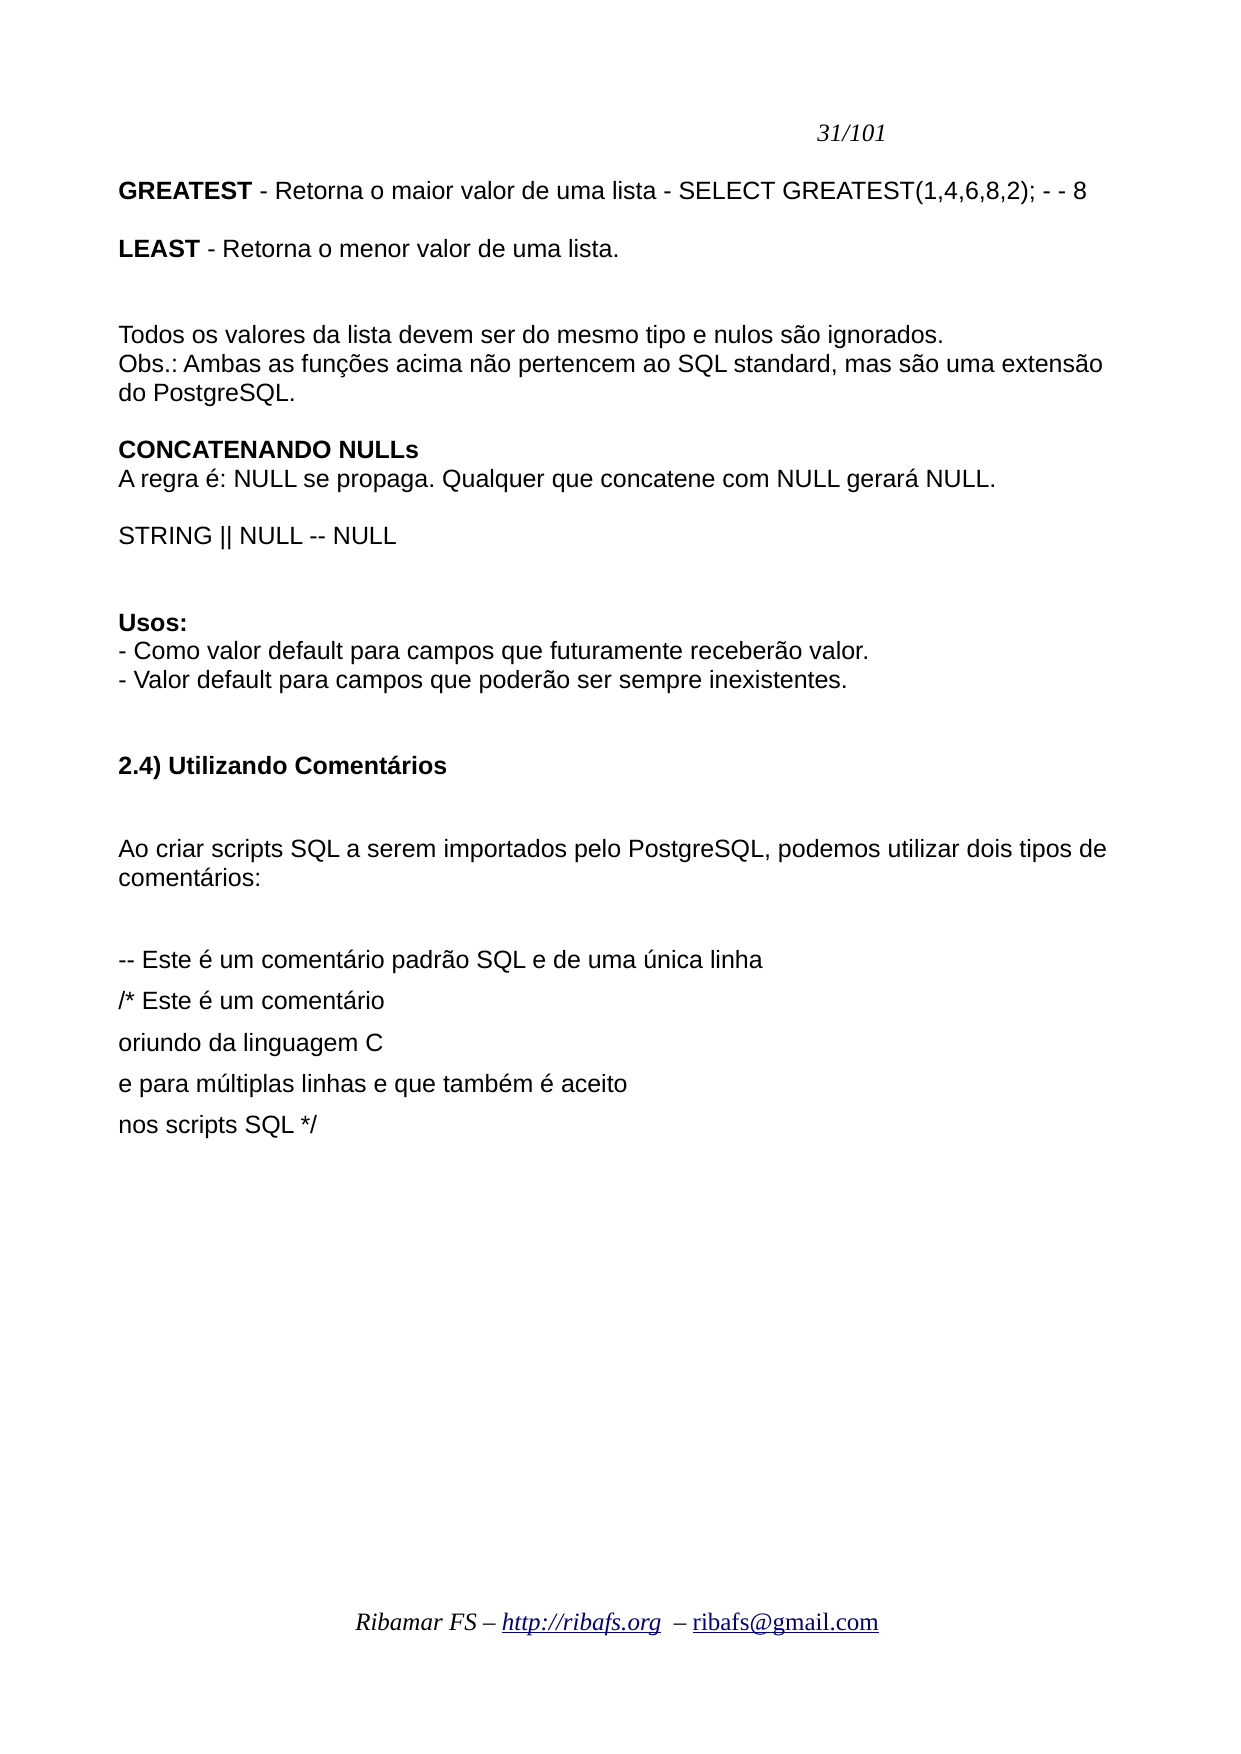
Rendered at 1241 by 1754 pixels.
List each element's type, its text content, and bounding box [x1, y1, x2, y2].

text Usos: [118, 608, 1122, 636]
text - Como valor default para campos que futuramente receberão valor. [118, 636, 1122, 665]
text STRING || NULL -- NULL [118, 521, 1122, 550]
text CONCATENANDO NULLs [118, 435, 1122, 464]
text - Valor default para campos que poderão ser sempre inexistentes. [118, 665, 1122, 694]
text Todos os valores da lista devem ser do mesmo tipo e nulos são ignorados. [118, 320, 1122, 349]
text oriundo da linguagem C [118, 1028, 1122, 1056]
text -- Este é um comentário padrão SQL e de uma única linha [118, 945, 1122, 974]
text Obs.: Ambas as funções acima não pertencem ao SQL standard, mas são uma extensão do PostgreSQL. [118, 349, 1122, 406]
text LEAST - Retorna o menor valor de uma lista. [118, 234, 1122, 263]
text nos scripts SQL */ [118, 1110, 1122, 1139]
text GREATEST - Retorna o maior valor de uma lista - SELECT GREATEST(1,4,6,8,2); - - 8 [118, 176, 1122, 205]
text /* Este é um comentário [118, 986, 1122, 1015]
text e para múltiplas linhas e que também é aceito [118, 1069, 1122, 1098]
text 2.4) Utilizando Comentários [118, 751, 1122, 780]
text Ao criar scripts SQL a serem importados pelo PostgreSQL, podemos utilizar dois tipos de comentários: [118, 834, 1122, 891]
text A regra é: NULL se propaga. Qualquer que concatene com NULL gerará NULL. [118, 464, 1122, 493]
